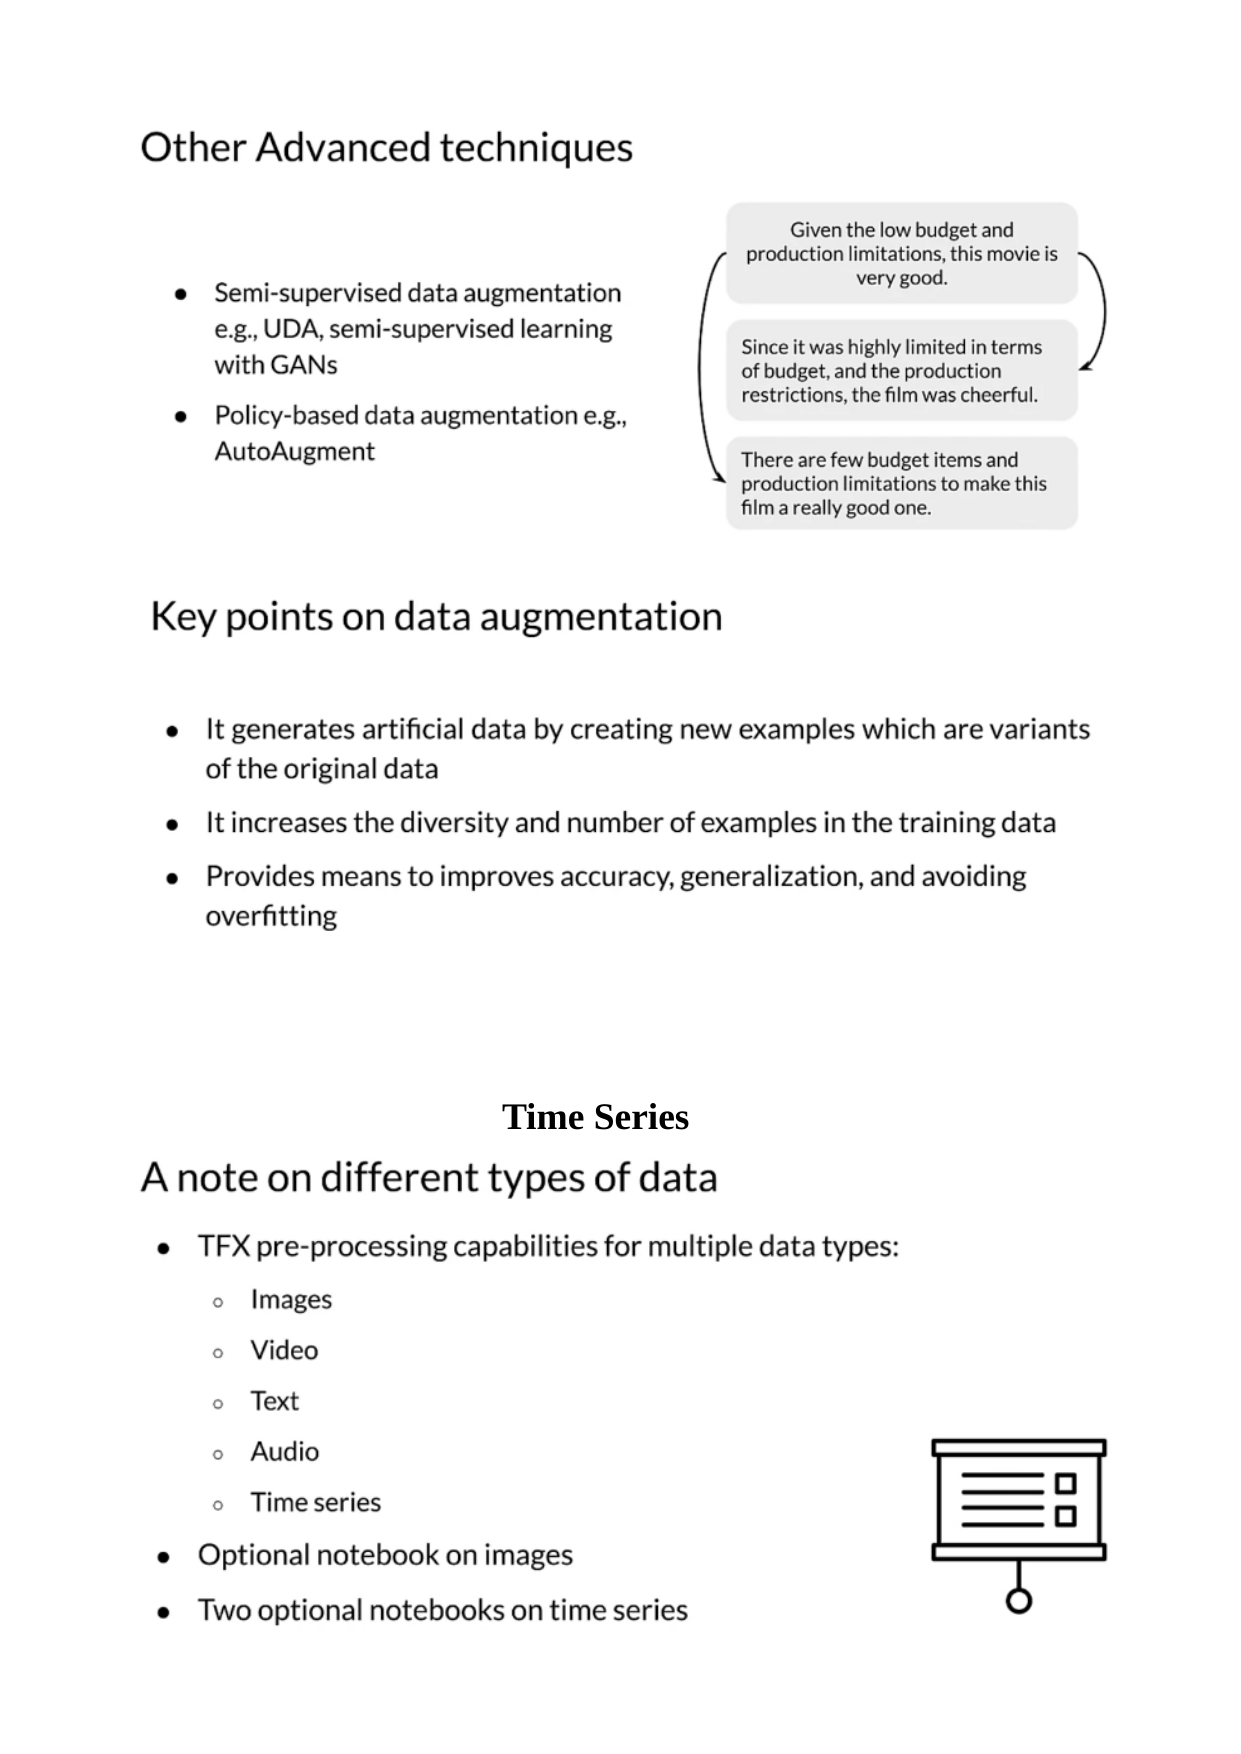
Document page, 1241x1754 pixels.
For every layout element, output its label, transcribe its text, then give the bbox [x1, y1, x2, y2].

subtitle Time Series [118, 1095, 1122, 1138]
picture [118, 591, 1123, 941]
picture [118, 118, 1123, 549]
picture [118, 1150, 1123, 1633]
